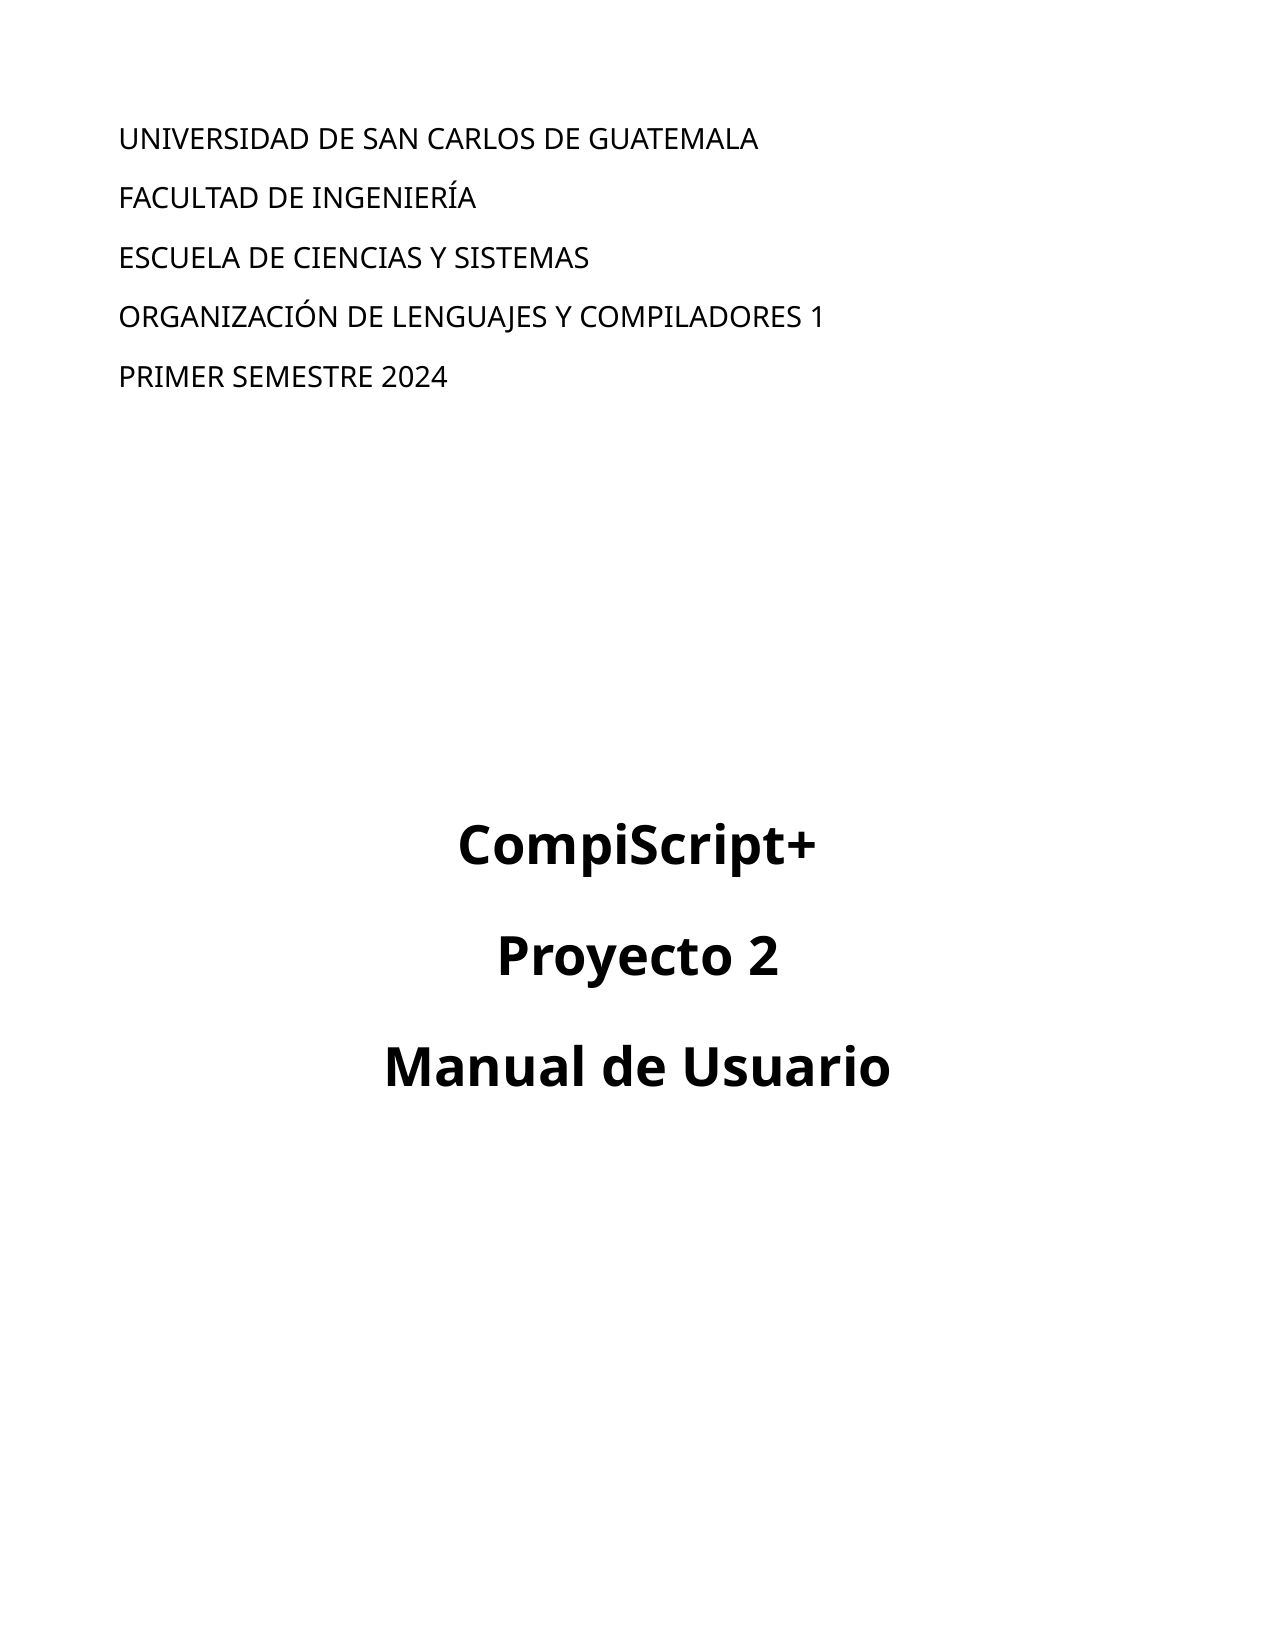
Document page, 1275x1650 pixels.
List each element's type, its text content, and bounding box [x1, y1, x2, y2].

text UNIVERSIDAD DE SAN CARLOS DE GUATEMALA [118, 118, 1157, 158]
text CompiScript+ [118, 807, 1157, 881]
text ORGANIZACIÓN DE LENGUAJES Y COMPILADORES 1 [118, 297, 1157, 336]
text Proyecto 2 [118, 917, 1157, 991]
text Manual de Usuario [118, 1028, 1157, 1102]
text FACULTAD DE INGENIERÍA [118, 178, 1157, 217]
text PRIMER SEMESTRE 2024 [118, 356, 1157, 396]
text ESCUELA DE CIENCIAS Y SISTEMAS [118, 237, 1157, 277]
